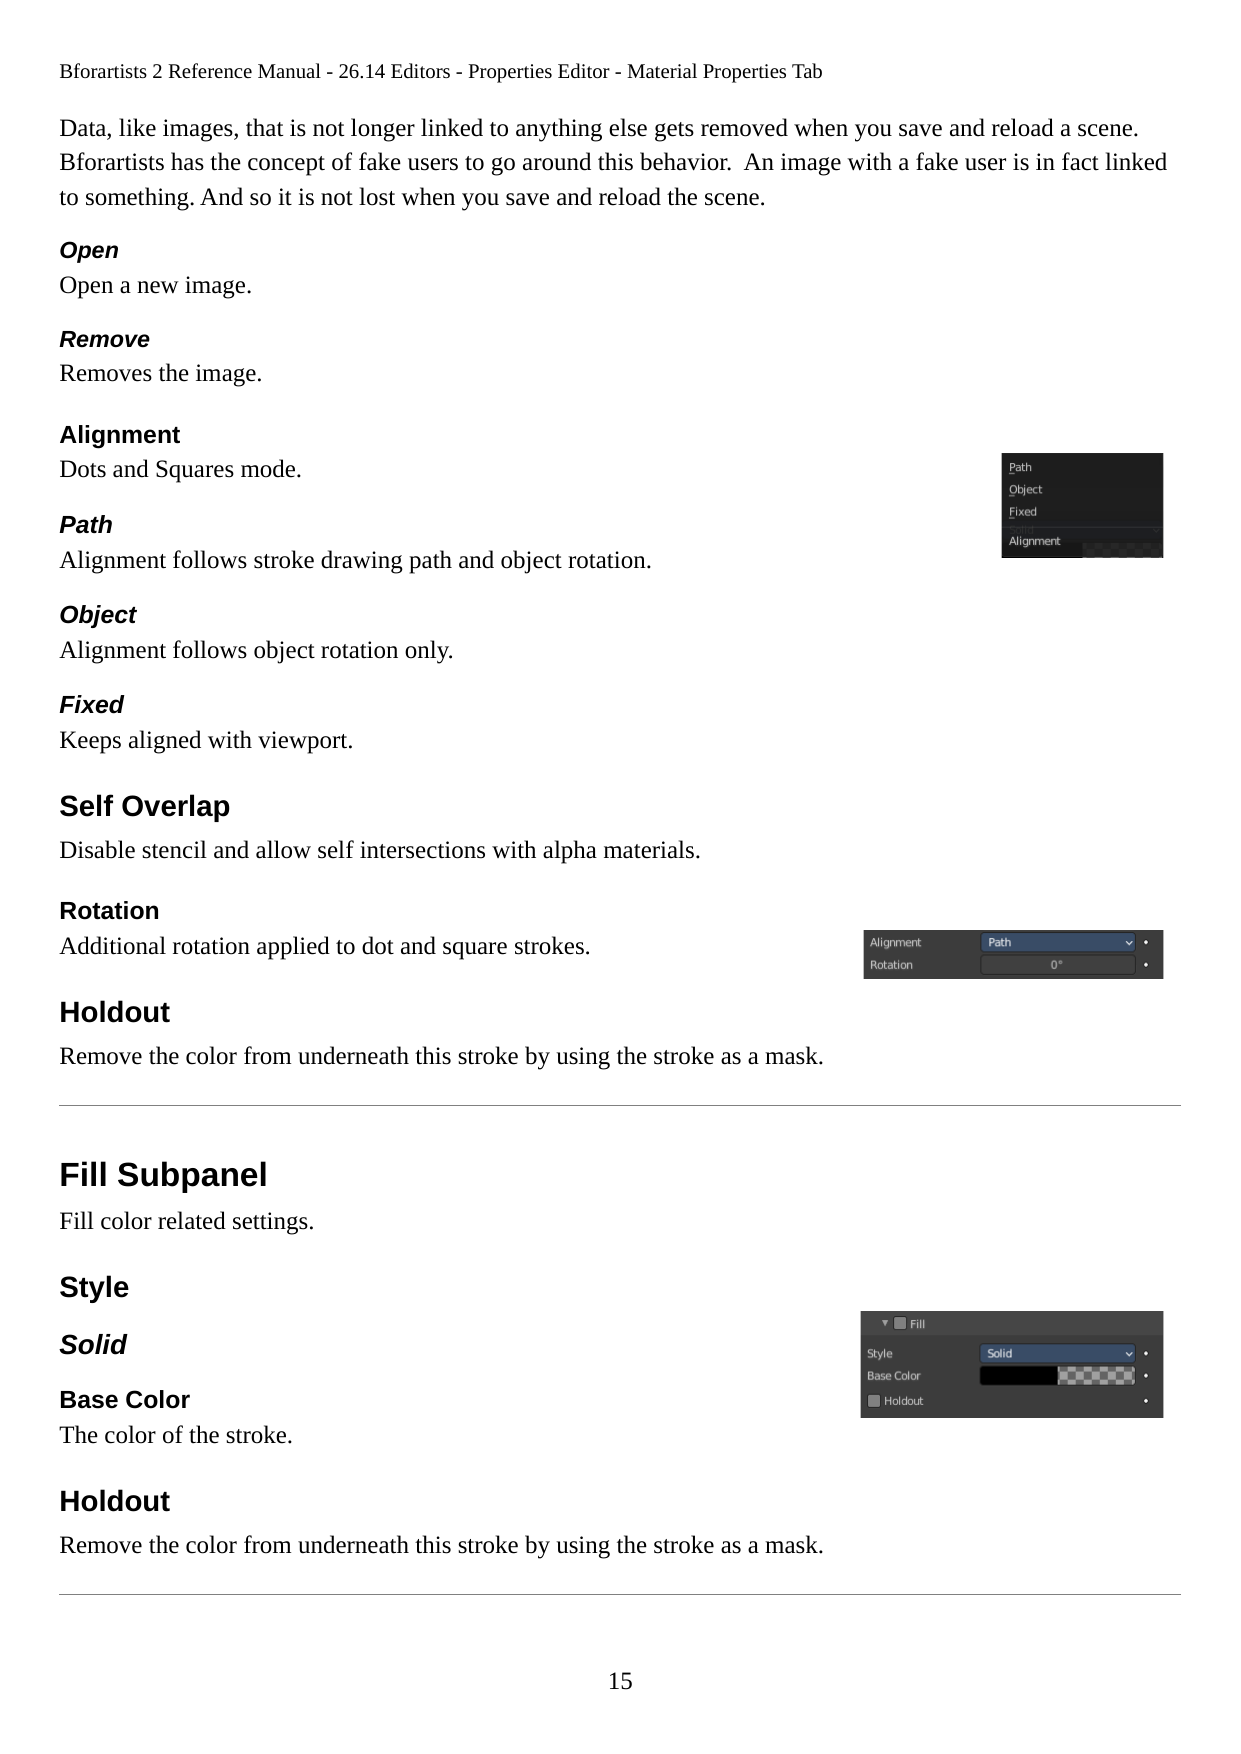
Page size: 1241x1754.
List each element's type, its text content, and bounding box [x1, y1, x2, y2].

text Alignment follows stroke drawing path and object rotation. [59, 545, 1181, 573]
subtitle Rotation [59, 896, 1181, 925]
subtitle Holdout [59, 1484, 1181, 1518]
subtitle Object [59, 600, 1181, 628]
subtitle [1164, 1329, 1181, 1361]
subtitle Remove [59, 325, 1181, 352]
text Dots and Squares mode. [59, 454, 1001, 483]
picture [860, 1311, 1164, 1418]
text Removes the image. [59, 358, 1181, 387]
subtitle Solid [59, 1329, 860, 1361]
subtitle Fill Subpanel [59, 1155, 1181, 1194]
text Data, like images, that is not longer linked to anything else gets removed when you save and reload a scene. Bforartists has the concept of fake users to go around this behavior. An image with a fake user is in fact linked to something. And so it is not lost when you save and reload the scene. [59, 113, 1181, 210]
subtitle Style [59, 1270, 1181, 1304]
text Open a new image. [59, 270, 1181, 299]
subtitle Alignment [59, 420, 1181, 448]
text [1164, 454, 1181, 483]
text Remove the color from underneath this stroke by using the stroke as a mask. [59, 1530, 1181, 1559]
picture [863, 930, 1164, 979]
text Fill color related settings. [59, 1206, 1181, 1235]
text Alignment follows object rotation only. [59, 635, 1181, 663]
picture [1001, 453, 1164, 558]
subtitle Path [59, 510, 1001, 538]
text Remove the color from underneath this stroke by using the stroke as a mask. [59, 1041, 1181, 1070]
subtitle Fixed [59, 690, 1181, 719]
subtitle Self Overlap [59, 788, 1181, 822]
text Keeps aligned with viewport. [59, 725, 1181, 754]
subtitle [1164, 510, 1181, 538]
text Disable stencil and allow self intersections with alpha materials. [59, 835, 1181, 863]
text Additional rotation applied to dot and square strokes. [59, 931, 863, 960]
subtitle Open [59, 237, 1181, 264]
subtitle [1164, 1386, 1181, 1414]
text The color of the stroke. [59, 1420, 1181, 1449]
subtitle Base Color [59, 1386, 860, 1414]
subtitle Holdout [59, 995, 1181, 1028]
